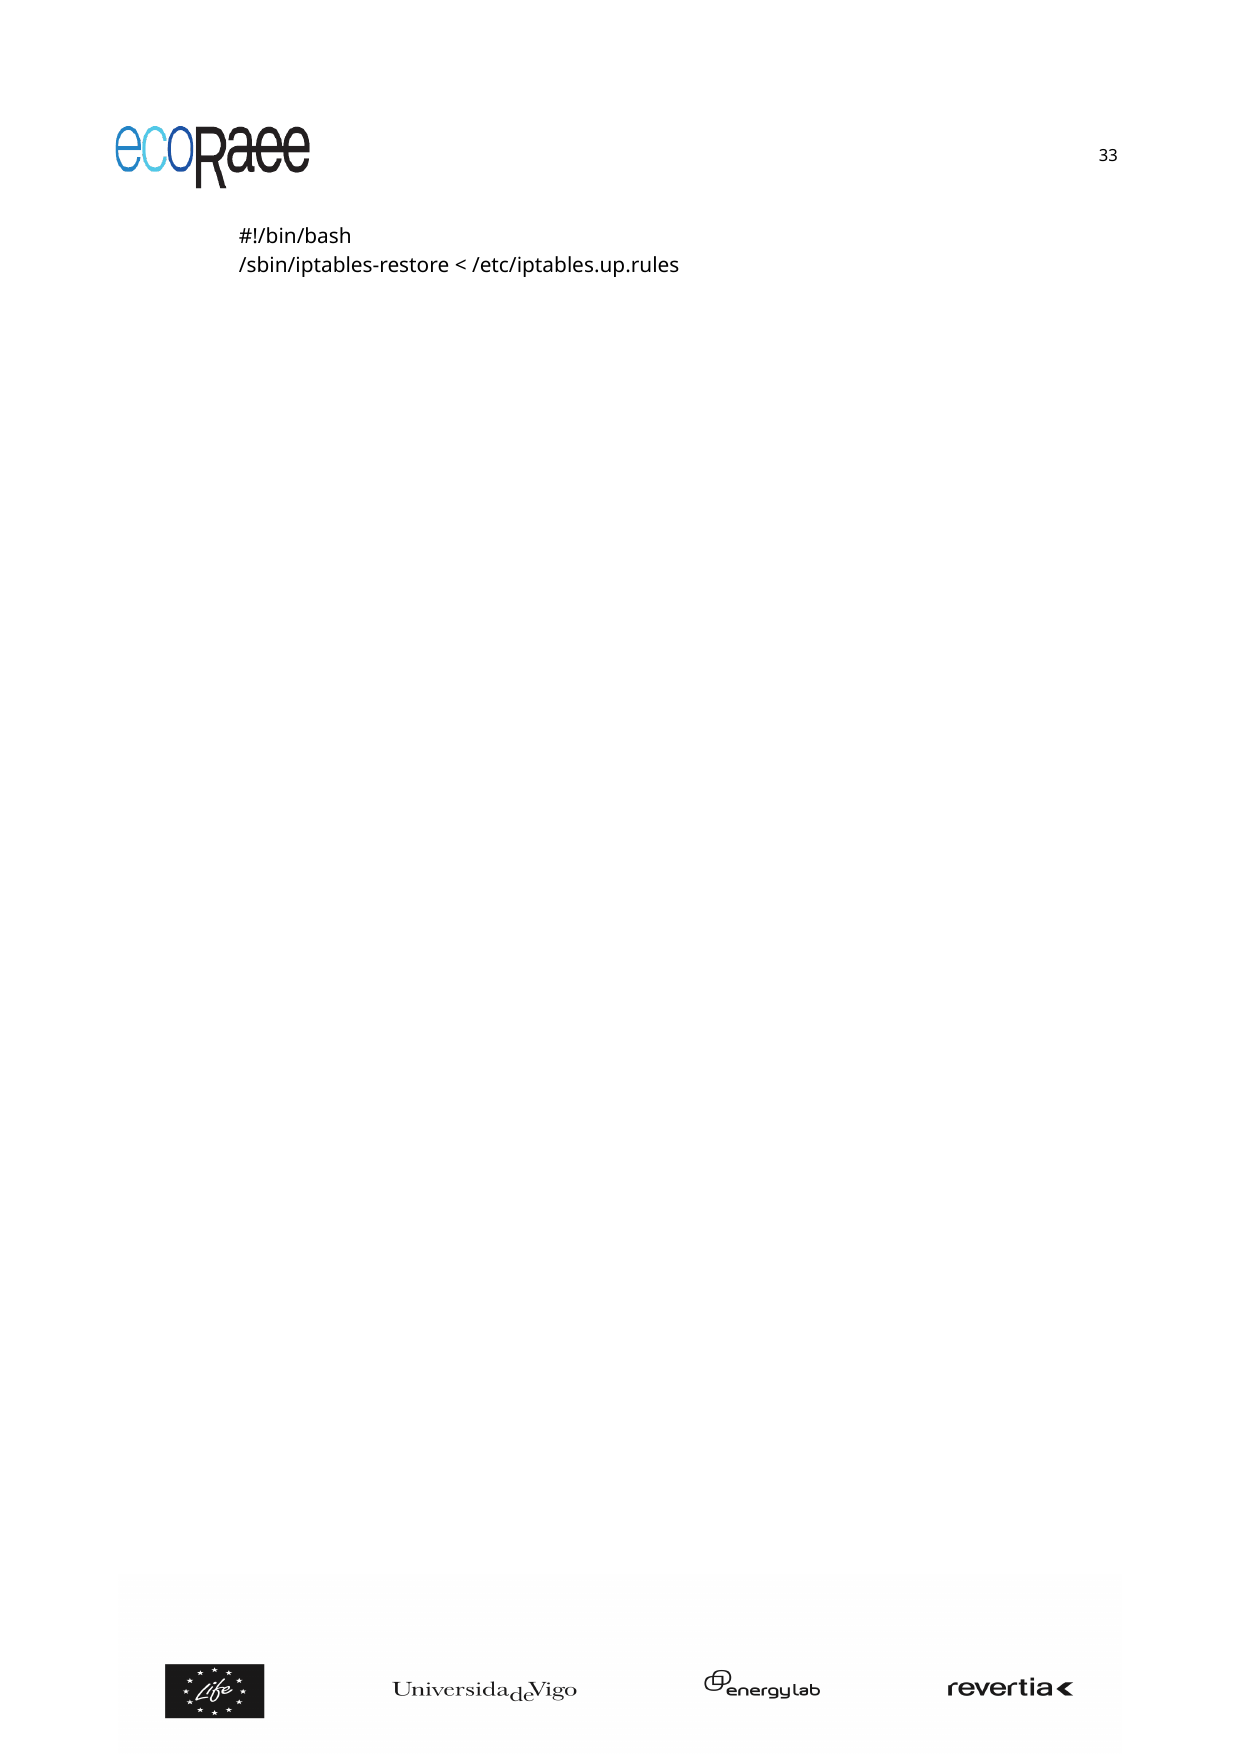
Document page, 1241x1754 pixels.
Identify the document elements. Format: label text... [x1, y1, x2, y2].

picture [117, 1574, 1122, 1754]
text /sbin/iptables-restore < /etc/iptables.up.rules [239, 250, 1122, 278]
picture [114, 124, 311, 190]
text #!/bin/bash [239, 221, 1122, 250]
